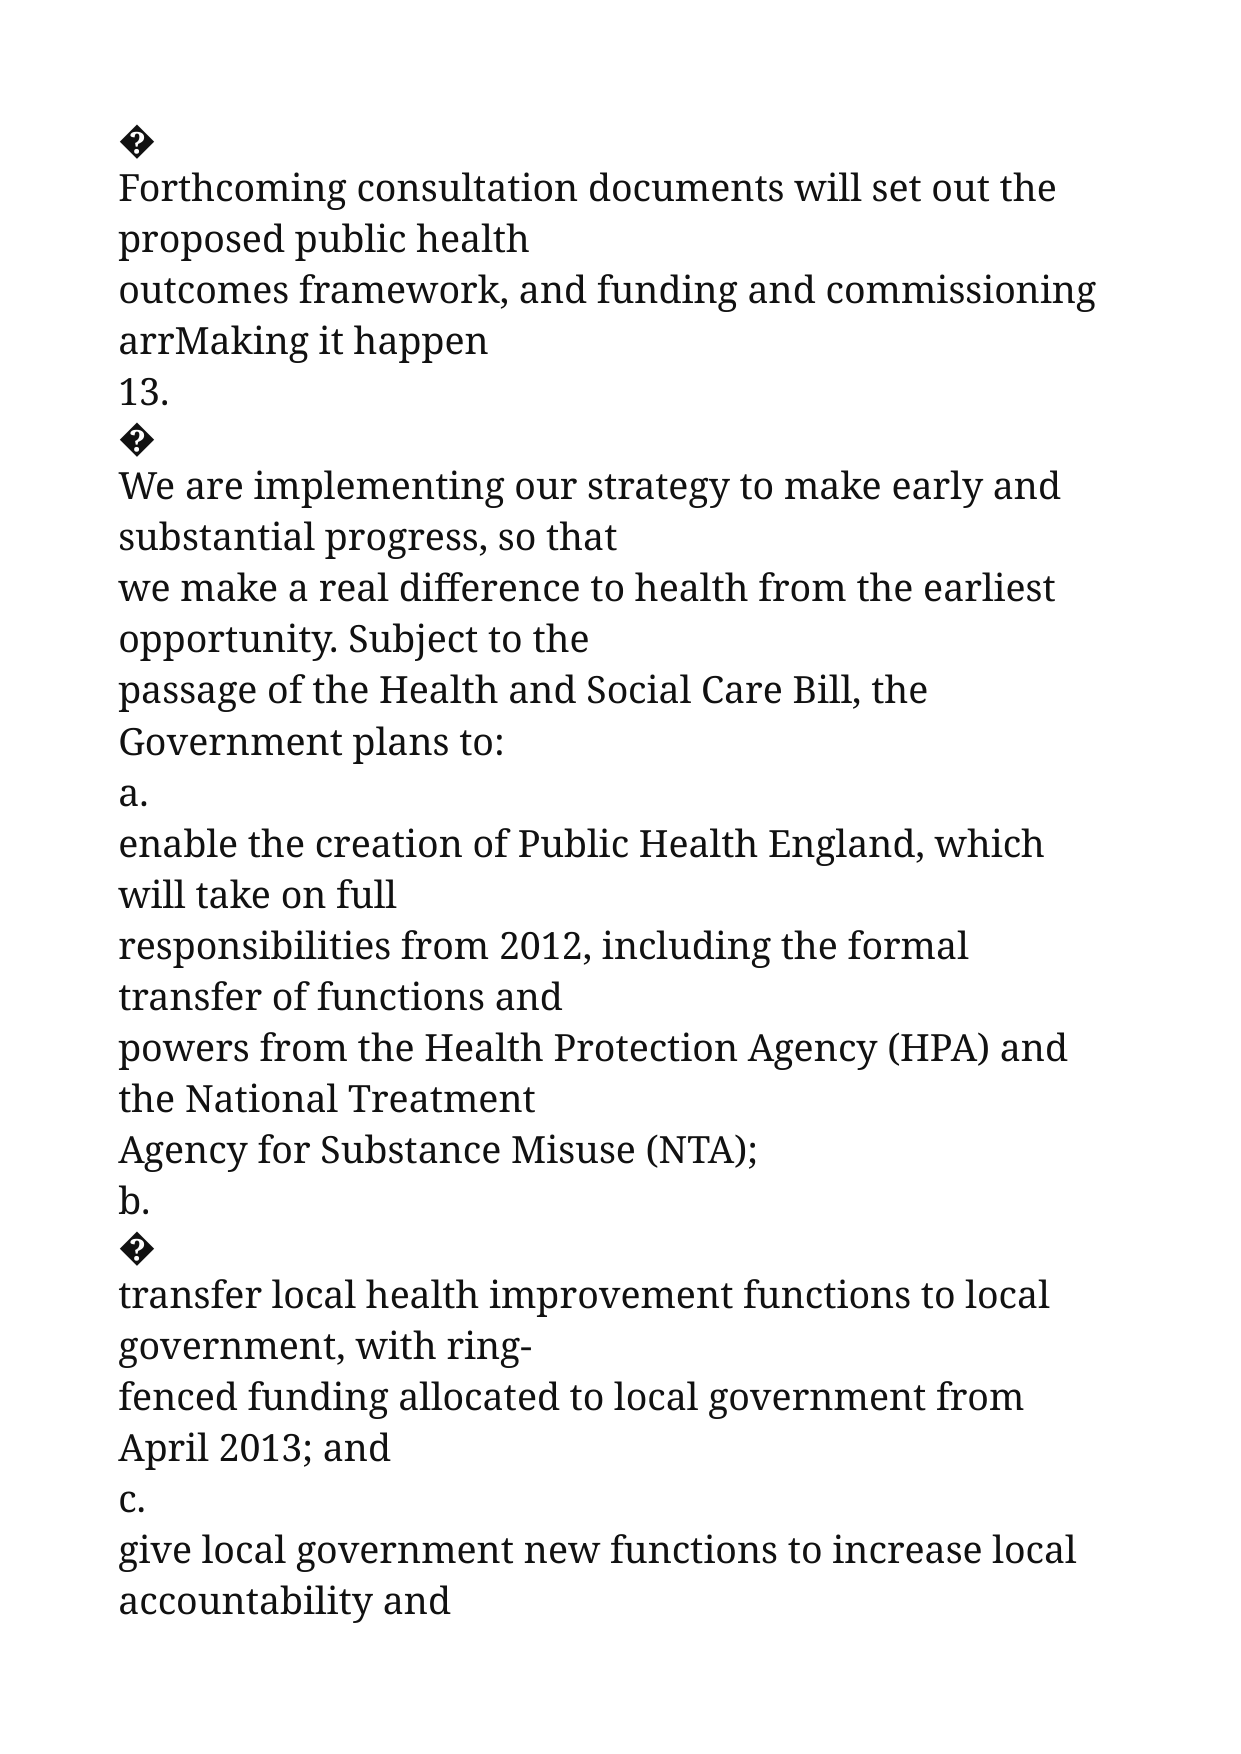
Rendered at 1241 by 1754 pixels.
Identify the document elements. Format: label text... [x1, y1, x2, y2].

text Forthcoming consultation documents will set out the proposed public health [118, 161, 1122, 263]
text c. [118, 1472, 1122, 1523]
text we make a real difference to health from the earliest opportunity. Subject to the [118, 562, 1122, 664]
text We are implementing our strategy to make early and substantial progress, so that [118, 459, 1122, 562]
text give local government new functions to increase local accountability and [118, 1523, 1122, 1626]
text passage of the Health and Social Care Bill, the Government plans to: [118, 664, 1122, 766]
text outcomes framework, and funding and commissioning arrMaking it happen [118, 263, 1122, 365]
text Agency for Substance Misuse (NTA); [118, 1123, 1122, 1174]
text responsibilities from 2012, including the formal transfer of functions and [118, 919, 1122, 1021]
text transfer local health improvement functions to local government, with ring- [118, 1268, 1122, 1370]
text b. [118, 1174, 1122, 1225]
text powers from the Health Protection Agency (HPA) and the National Treatment [118, 1021, 1122, 1123]
text � [118, 1225, 1122, 1268]
text enable the creation of Public Health England, which will take on full [118, 817, 1122, 919]
text fenced funding allocated to local government from April 2013; and [118, 1370, 1122, 1472]
text � [118, 416, 1122, 459]
text a. [118, 766, 1122, 817]
text 13. [118, 365, 1122, 416]
text � [118, 118, 1122, 161]
